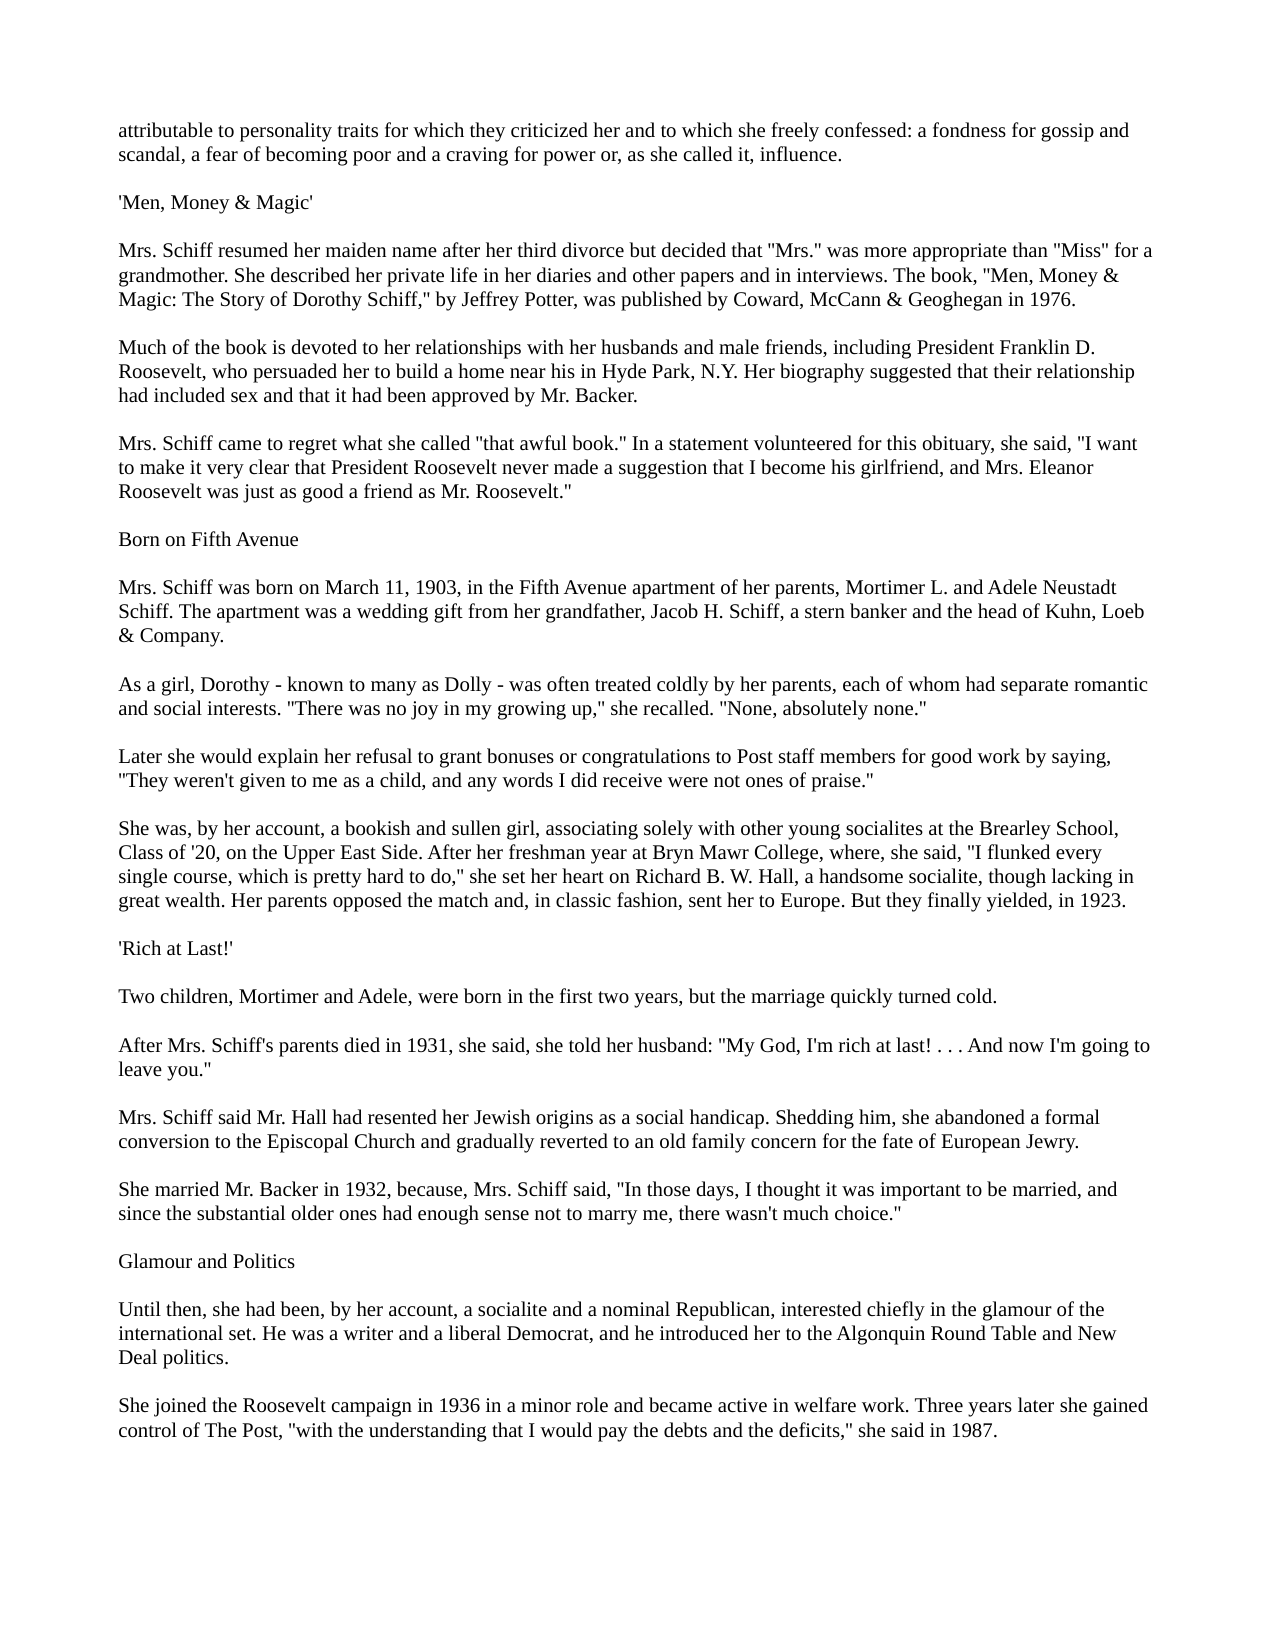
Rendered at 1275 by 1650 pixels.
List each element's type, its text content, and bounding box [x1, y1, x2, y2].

text 'Rich at Last!' [118, 936, 1157, 960]
text Until then, she had been, by her account, a socialite and a nominal Republican, interested chiefly in the glamour of the international set. He was a writer and a liberal Democrat, and he introduced her to the Algonquin Round Table and New Deal politics. [118, 1297, 1157, 1369]
text Two children, Mortimer and Adele, were born in the first two years, but the marriage quickly turned cold. [118, 984, 1157, 1008]
text Later she would explain her refusal to grant bonuses or congratulations to Post staff members for good work by saying, ''They weren't given to me as a child, and any words I did receive were not ones of praise.'' [118, 744, 1157, 792]
text Glamour and Politics [118, 1249, 1157, 1273]
text Much of the book is devoted to her relationships with her husbands and male friends, including President Franklin D. Roosevelt, who persuaded her to build a home near his in Hyde Park, N.Y. Her biography suggested that their relationship had included sex and that it had been approved by Mr. Backer. [118, 335, 1157, 407]
text She joined the Roosevelt campaign in 1936 in a minor role and became active in welfare work. Three years later she gained control of The Post, ''with the understanding that I would pay the debts and the deficits,'' she said in 1987. [118, 1393, 1157, 1442]
text attributable to personality traits for which they criticized her and to which she freely confessed: a fondness for gossip and scandal, a fear of becoming poor and a craving for power or, as she called it, influence. [118, 118, 1157, 166]
text Mrs. Schiff came to regret what she called ''that awful book.'' In a statement volunteered for this obituary, she said, ''I want to make it very clear that President Roosevelt never made a suggestion that I become his girlfriend, and Mrs. Eleanor Roosevelt was just as good a friend as Mr. Roosevelt.'' [118, 431, 1157, 503]
text Mrs. Schiff said Mr. Hall had resented her Jewish origins as a social handicap. Shedding him, she abandoned a formal conversion to the Episcopal Church and gradually reverted to an old family concern for the fate of European Jewry. [118, 1105, 1157, 1153]
text Born on Fifth Avenue [118, 527, 1157, 551]
text 'Men, Money & Magic' [118, 190, 1157, 214]
text Mrs. Schiff was born on March 11, 1903, in the Fifth Avenue apartment of her parents, Mortimer L. and Adele Neustadt Schiff. The apartment was a wedding gift from her grandfather, Jacob H. Schiff, a stern banker and the head of Kuhn, Loeb & Company. [118, 575, 1157, 647]
text She married Mr. Backer in 1932, because, Mrs. Schiff said, ''In those days, I thought it was important to be married, and since the substantial older ones had enough sense not to marry me, there wasn't much choice.'' [118, 1177, 1157, 1225]
text After Mrs. Schiff's parents died in 1931, she said, she told her husband: ''My God, I'm rich at last! . . . And now I'm going to leave you.'' [118, 1032, 1157, 1081]
text Mrs. Schiff resumed her maiden name after her third divorce but decided that ''Mrs.'' was more appropriate than ''Miss'' for a grandmother. She described her private life in her diaries and other papers and in interviews. The book, ''Men, Money & Magic: The Story of Dorothy Schiff,'' by Jeffrey Potter, was published by Coward, McCann & Geoghegan in 1976. [118, 238, 1157, 311]
text She was, by her account, a bookish and sullen girl, associating solely with other young socialites at the Brearley School, Class of '20, on the Upper East Side. After her freshman year at Bryn Mawr College, where, she said, ''I flunked every single course, which is pretty hard to do,'' she set her heart on Richard B. W. Hall, a handsome socialite, though lacking in great wealth. Her parents opposed the match and, in classic fashion, sent her to Europe. But they finally yielded, in 1923. [118, 816, 1157, 912]
text As a girl, Dorothy - known to many as Dolly - was often treated coldly by her parents, each of whom had separate romantic and social interests. ''There was no joy in my growing up,'' she recalled. ''None, absolutely none.'' [118, 672, 1157, 720]
